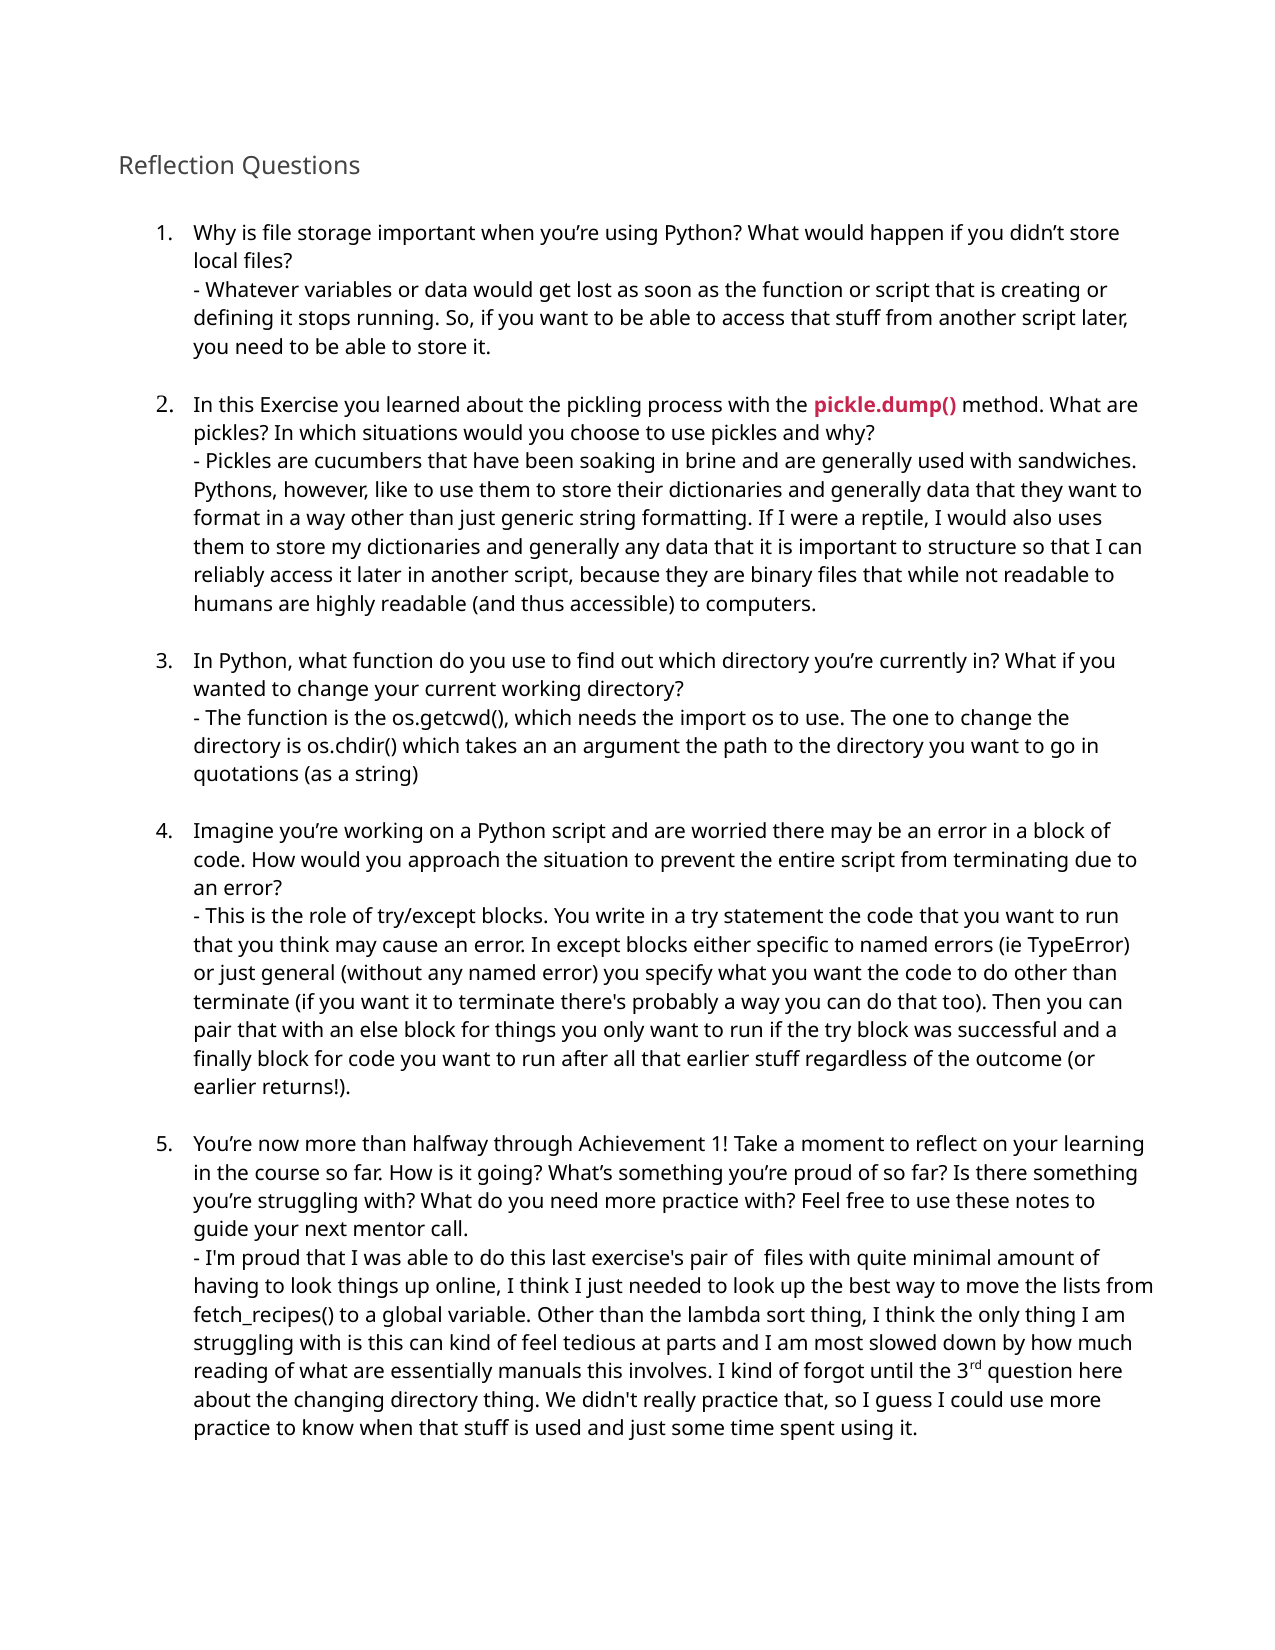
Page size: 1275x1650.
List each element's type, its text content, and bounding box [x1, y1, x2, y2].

list You’re now more than halfway through Achievement 1! Take a moment to reflect on your learning in the course so far. How is it going? What’s something you’re proud of so far? Is there something you’re struggling with? What do you need more practice with? Feel free to use these notes to guide your next mentor call. [156, 1129, 1157, 1243]
list - This is the role of try/except blocks. You write in a try statement the code that you want to run that you think may cause an error. In except blocks either specific to named errors (ie TypeError) or just general (without any named error) you specify what you want the code to do other than terminate (if you want it to terminate there's probably a way you can do that too). Then you can pair that with an else block for things you only want to run if the try block was successful and a finally block for code you want to run after all that earlier stuff regardless of the outcome (or earlier returns!). [156, 902, 1157, 1101]
list - Pickles are cucumbers that have been soaking in brine and are generally used with sandwiches. Pythons, however, like to use them to store their dictionaries and generally data that they want to format in a way other than just generic string formatting. If I were a reptile, I would also uses them to store my dictionaries and generally any data that it is important to structure so that I can reliably access it later in another script, because they are binary files that while not readable to humans are highly readable (and thus accessible) to computers. [156, 447, 1157, 617]
list In Python, what function do you use to find out which directory you’re currently in? What if you wanted to change your current working directory? [156, 646, 1157, 703]
list Why is file storage important when you’re using Python? What would happen if you didn’t store local files? [156, 218, 1157, 275]
subtitle Reflection Questions [118, 147, 1157, 181]
list In this Exercise you learned about the pickling process with the pickle.dump() method. What are pickles? In which situations would you choose to use pickles and why? [156, 389, 1157, 447]
list Imagine you’re working on a Python script and are worried there may be an error in a block of code. How would you approach the situation to prevent the entire script from terminating due to an error? [156, 816, 1157, 902]
list - The function is the os.getcwd(), which needs the import os to use. The one to change the directory is os.chdir() which takes an an argument the path to the directory you want to go in quotations (as a string) [156, 703, 1157, 788]
list - I'm proud that I was able to do this last exercise's pair of files with quite minimal amount of having to look things up online, I think I just needed to look up the best way to move the lists from fetch_recipes() to a global variable. Other than the lambda sort thing, I think the only thing I am struggling with is this can kind of feel tedious at parts and I am most slowed down by how much reading of what are essentially manuals this involves. I kind of forgot until the 3rd question here about the changing directory thing. We didn't really practice that, so I guess I could use more practice to know when that stuff is used and just some time spent using it. [156, 1243, 1157, 1442]
list - Whatever variables or data would get lost as soon as the function or script that is creating or defining it stops running. So, if you want to be able to access that stuff from another script later, you need to be able to store it. [156, 275, 1157, 360]
